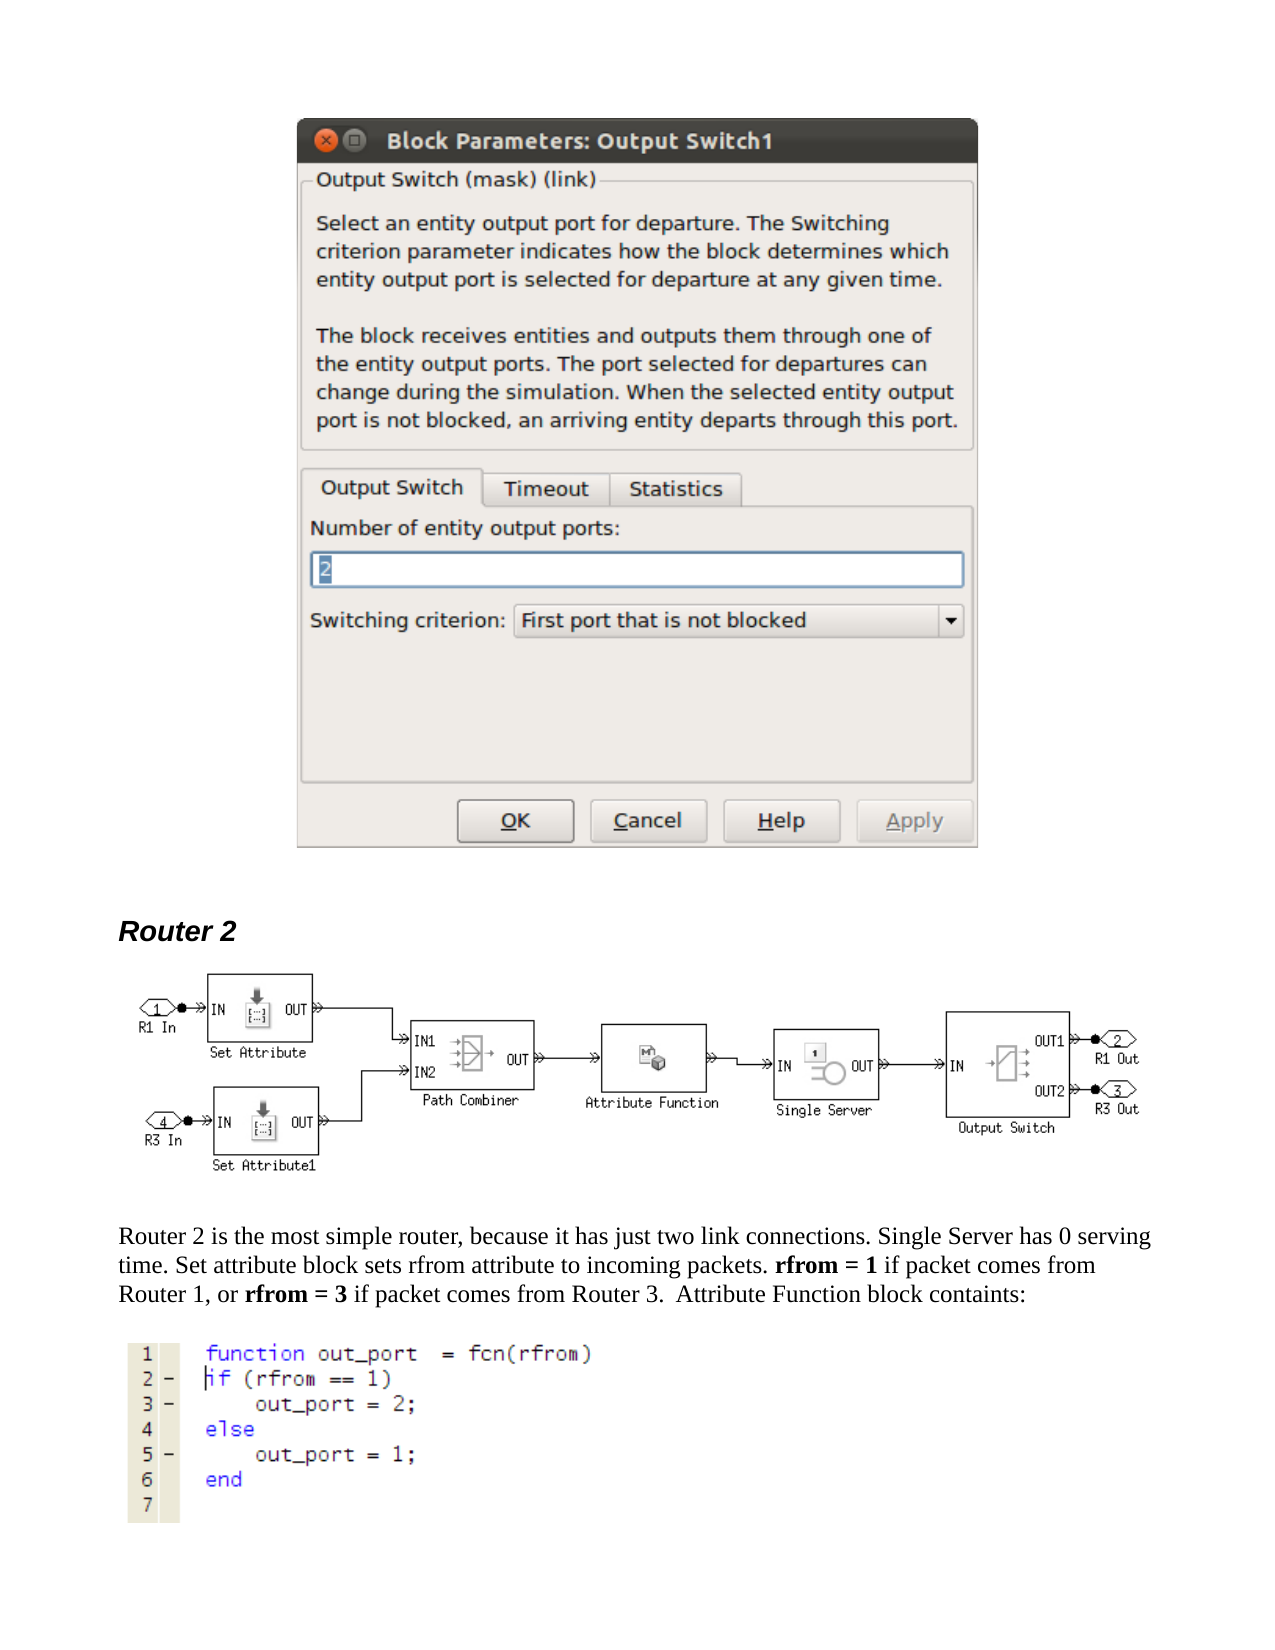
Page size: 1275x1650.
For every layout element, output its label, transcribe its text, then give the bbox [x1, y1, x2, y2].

picture [127, 1343, 604, 1523]
picture [126, 960, 1149, 1222]
text Router 2 is the most simple router, because it has just two link connections. Single Server has 0 serving time. Set attribute block sets rfrom attribute to incoming packets. rfrom = 1 if packet comes from Router 1, or rfrom = 3 if packet comes from Router 3. Attribute Function block containts: [118, 960, 1157, 1308]
subtitle Router 2 [118, 914, 1157, 948]
picture [296, 118, 979, 848]
